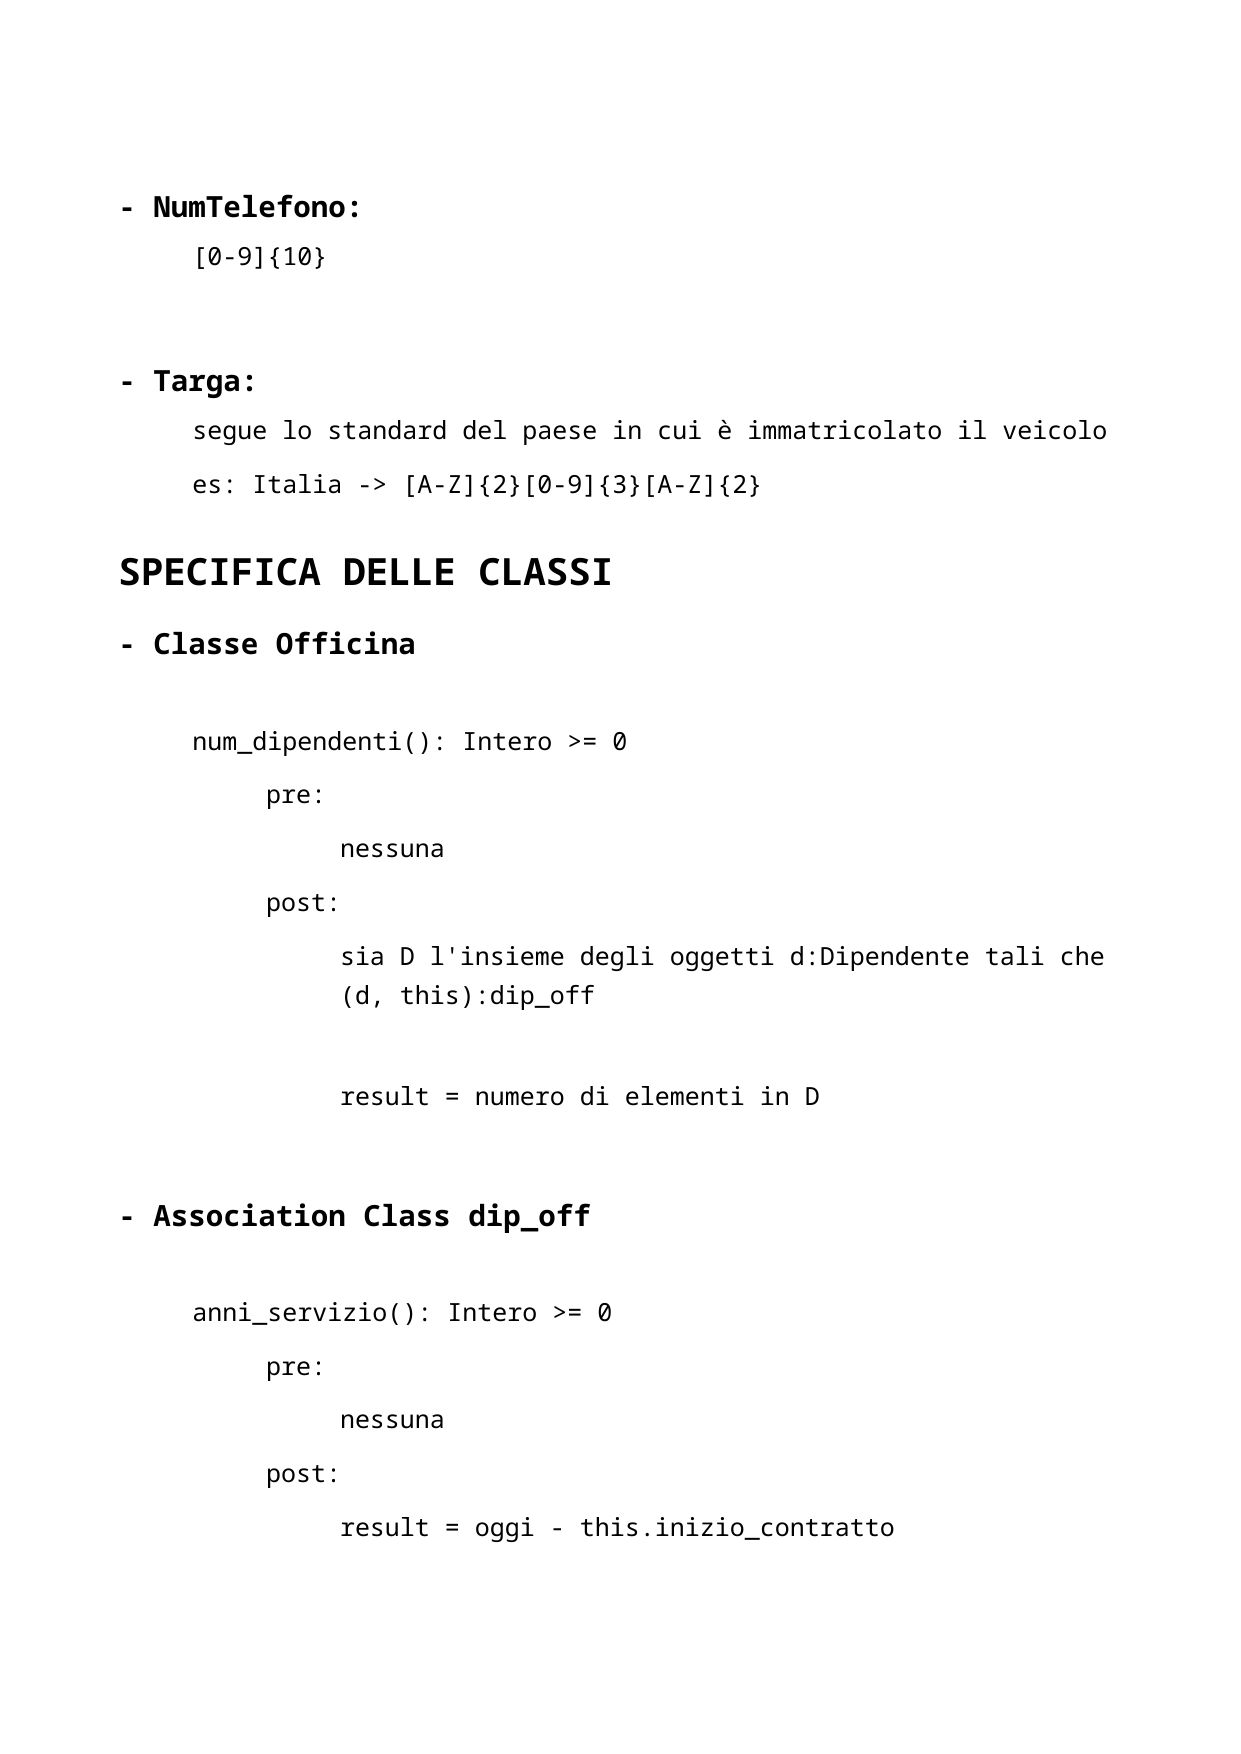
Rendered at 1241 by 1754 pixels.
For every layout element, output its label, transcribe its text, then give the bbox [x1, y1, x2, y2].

subtitle SPECIFICA DELLE CLASSI [118, 545, 1122, 596]
text [0-9]{10} [118, 239, 1122, 273]
text nessuna [118, 831, 1122, 865]
subtitle - Classe Officina [118, 623, 1122, 663]
text anni_servizio(): Intero >= 0 [118, 1294, 1122, 1329]
text result = numero di elementi in D [118, 1079, 1122, 1113]
text post: [118, 1456, 1122, 1490]
subtitle - Targa: [118, 361, 1122, 400]
text result = oggi - this.inizio_contratto [118, 1509, 1122, 1544]
text num_dipendenti(): Intero >= 0 [118, 723, 1122, 757]
text segue lo standard del paese in cui è immatricolato il veicolo [118, 413, 1122, 447]
text nessuna [118, 1402, 1122, 1436]
text es: Italia -> [A-Z]{2}[0-9]{3}[A-Z]{2} [118, 467, 1122, 501]
text sia D l'insieme degli oggetti d:Dipendente tali che (d, this):dip_off [118, 938, 1122, 1012]
subtitle - NumTelefono: [118, 186, 1122, 226]
text pre: [118, 777, 1122, 811]
text pre: [118, 1348, 1122, 1382]
text post: [118, 884, 1122, 919]
subtitle - Association Class dip_off [118, 1195, 1122, 1234]
